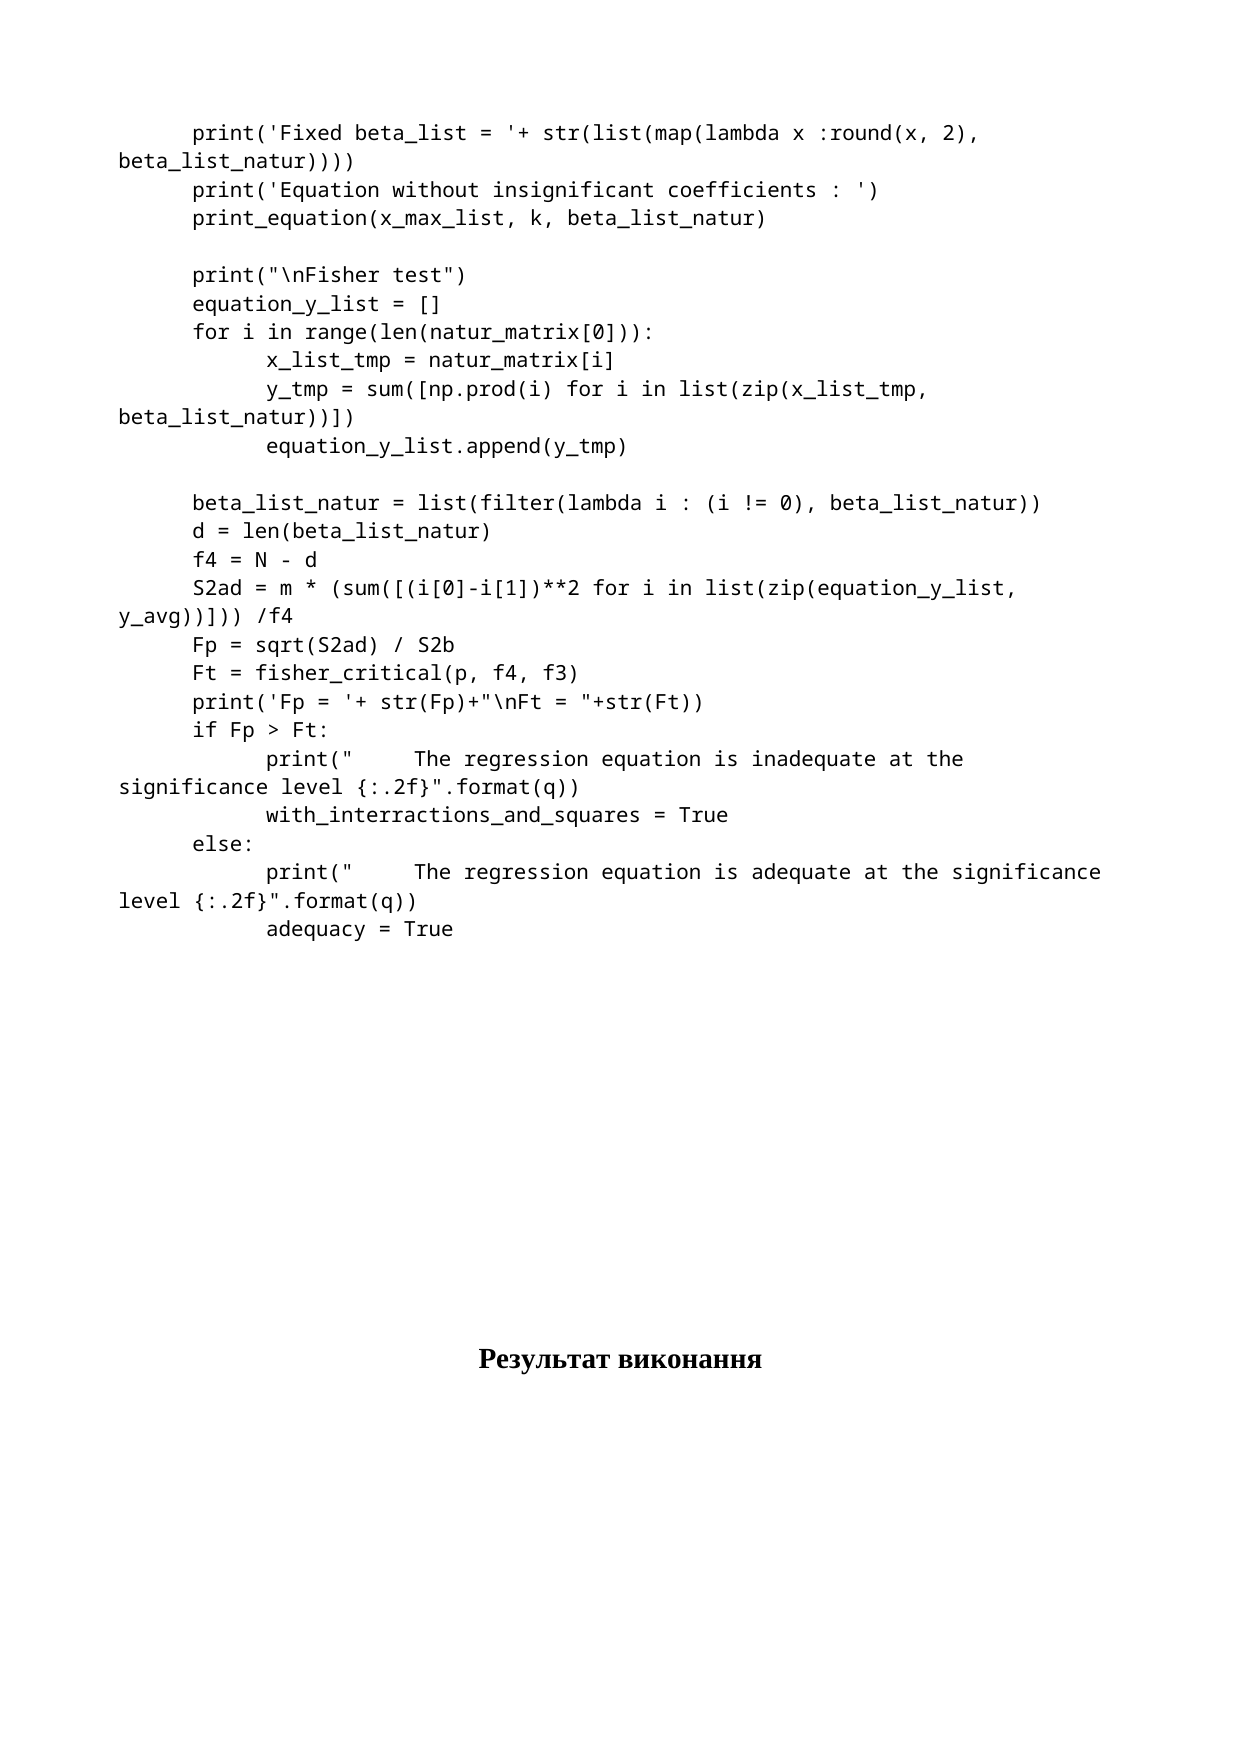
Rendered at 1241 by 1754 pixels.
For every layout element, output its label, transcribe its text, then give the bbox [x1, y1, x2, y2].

text d = len(beta_list_natur) [118, 516, 1122, 545]
text print('Equation without insignificant coefficients : ') [118, 175, 1122, 203]
text S2ad = m * (sum([(i[0]-i[1])**2 for i in list(zip(equation_y_list, y_avg))])) /f4 [118, 573, 1122, 630]
text equation_y_list = [] [118, 289, 1122, 317]
text f4 = N - d [118, 545, 1122, 573]
text else: [118, 829, 1122, 857]
text print(" The regression equation is adequate at the significance level {:.2f}".format(q)) [118, 857, 1122, 914]
text Результат виконання [118, 1341, 1122, 1374]
text print(" The regression equation is inadequate at the significance level {:.2f}".format(q)) [118, 744, 1122, 801]
text if Fp > Ft: [118, 715, 1122, 744]
text for i in range(len(natur_matrix[0])): [118, 317, 1122, 346]
text with_interractions_and_squares = True [118, 801, 1122, 829]
text print_equation(x_max_list, k, beta_list_natur) [118, 203, 1122, 232]
text Fp = sqrt(S2ad) / S2b [118, 630, 1122, 658]
text print("\nFisher test") [118, 260, 1122, 289]
text Ft = fisher_critical(p, f4, f3) [118, 658, 1122, 687]
text print('Fixed beta_list = '+ str(list(map(lambda x :round(x, 2), beta_list_natur)))) [118, 118, 1122, 175]
text y_tmp = sum([np.prod(i) for i in list(zip(x_list_tmp, beta_list_natur))]) [118, 374, 1122, 431]
text equation_y_list.append(y_tmp) [118, 431, 1122, 459]
text x_list_tmp = natur_matrix[i] [118, 346, 1122, 374]
text adequacy = True [118, 914, 1122, 943]
text print('Fp = '+ str(Fp)+"\nFt = "+str(Ft)) [118, 687, 1122, 715]
text beta_list_natur = list(filter(lambda i : (i != 0), beta_list_natur)) [118, 488, 1122, 516]
